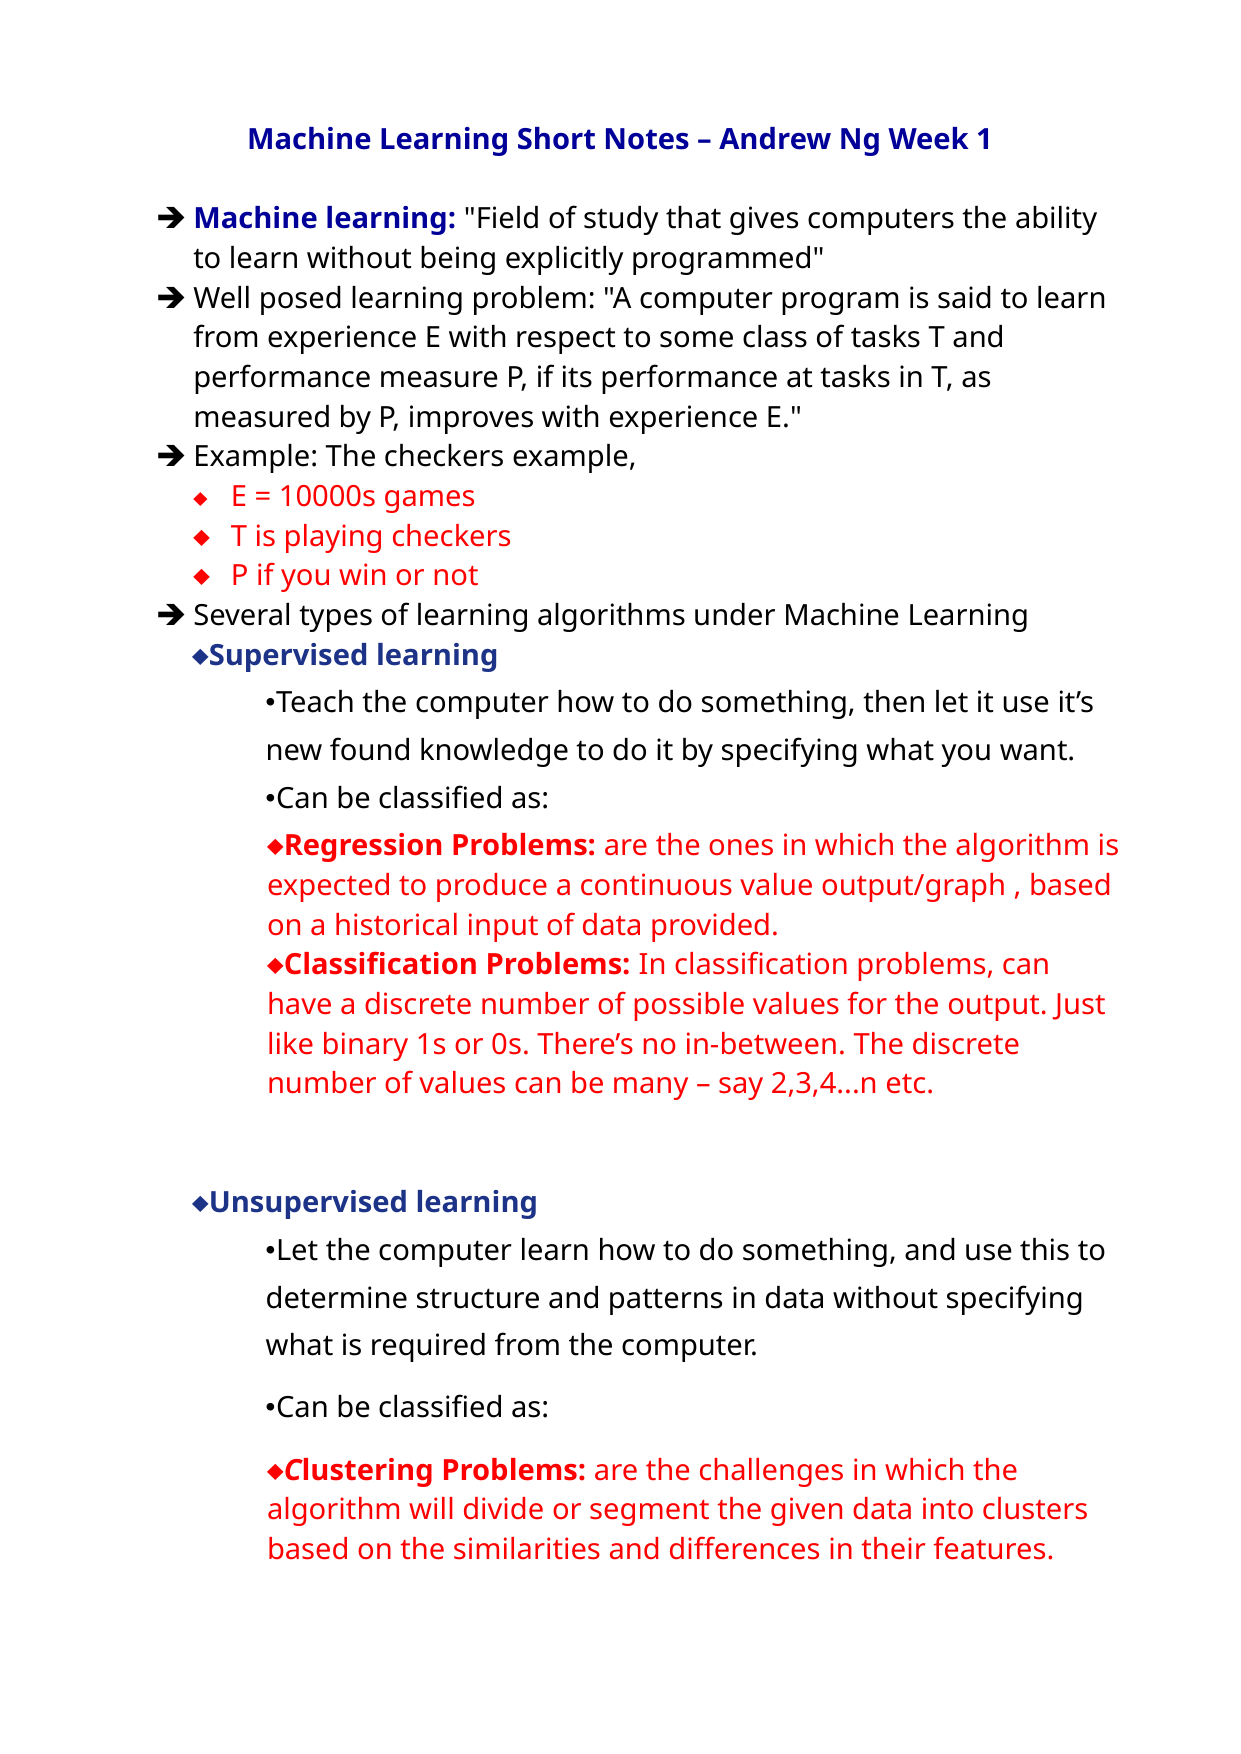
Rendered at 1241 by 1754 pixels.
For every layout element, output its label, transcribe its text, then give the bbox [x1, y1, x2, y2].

list Classification Problems: In classification problems, can have a discrete number of possible values for the output. Just like binary 1s or 0s. There’s no in-between. The discrete number of values can be many – say 2,3,4...n etc. [193, 943, 1122, 1102]
text Machine Learning Short Notes – Andrew Ng Week 1 [118, 118, 1122, 158]
list T is playing checkers [193, 515, 1122, 555]
list Regression Problems: are the ones in which the algorithm is expected to produce a continuous value output/graph , based on a historical input of data provided. [193, 824, 1122, 943]
list Machine learning: "Field of study that gives computers the ability to learn without being explicitly programmed" [156, 197, 1122, 277]
list Supervised learning [118, 634, 1122, 674]
list Several types of learning algorithms under Machine Learning [156, 594, 1122, 634]
list Clustering Problems: are the challenges in which the algorithm will divide or segment the given data into clusters based on the similarities and differences in their features. [193, 1449, 1122, 1568]
list Can be classified as: [118, 777, 1122, 817]
list Well posed learning problem: "A computer program is said to learn from experience E with respect to some class of tasks T and performance measure P, if its performance at tasks in T, as measured by P, improves with experience E." [156, 277, 1122, 436]
list Can be classified as: [118, 1387, 1122, 1426]
list Example: The checkers example, [156, 436, 1122, 475]
list P if you win or not [193, 555, 1122, 594]
list Let the computer learn how to do something, and use this to determine structure and patterns in data without specifying what is required from the computer. [118, 1229, 1122, 1364]
list Unsupervised learning [118, 1182, 1122, 1221]
list E = 10000s games [193, 475, 1122, 515]
list Teach the computer how to do something, then let it use it’s new found knowledge to do it by specifying what you want. [118, 682, 1122, 769]
